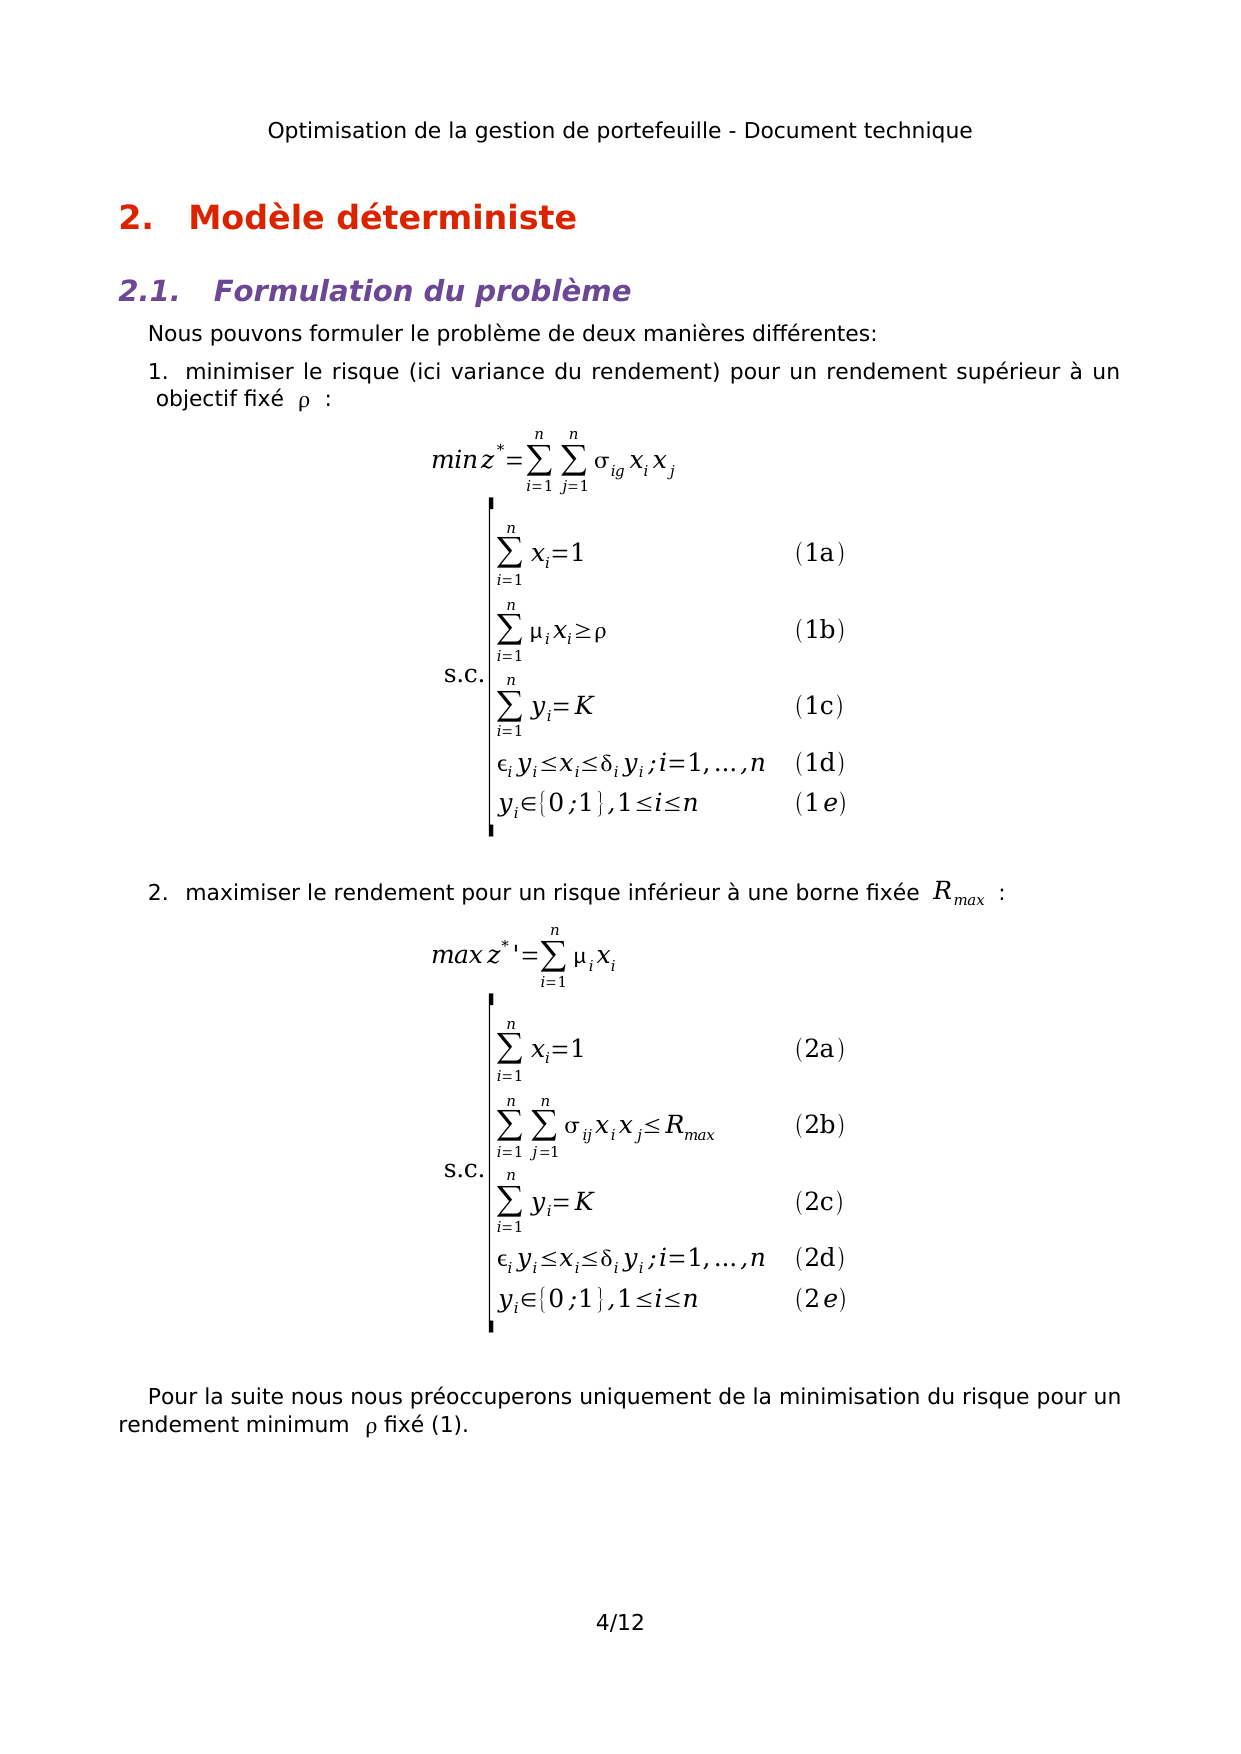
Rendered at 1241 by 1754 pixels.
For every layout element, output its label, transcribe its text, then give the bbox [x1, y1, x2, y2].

text Nous pouvons formuler le problème de deux manières différentes: [118, 321, 1122, 346]
subtitle Modèle déterministe [118, 198, 1122, 237]
text Pour la suite nous nous préoccuperons uniquement de la minimisation du risque pour un rendement minimum fixé (1). [118, 1384, 1122, 1440]
list maximiser le rendement pour un risque inférieur à une borne fixée : [118, 876, 1122, 909]
list minimiser le risque (ici variance du rendement) pour un rendement supérieur à un objectif fixé : [118, 359, 1122, 413]
subtitle Formulation du problème [118, 274, 1122, 308]
